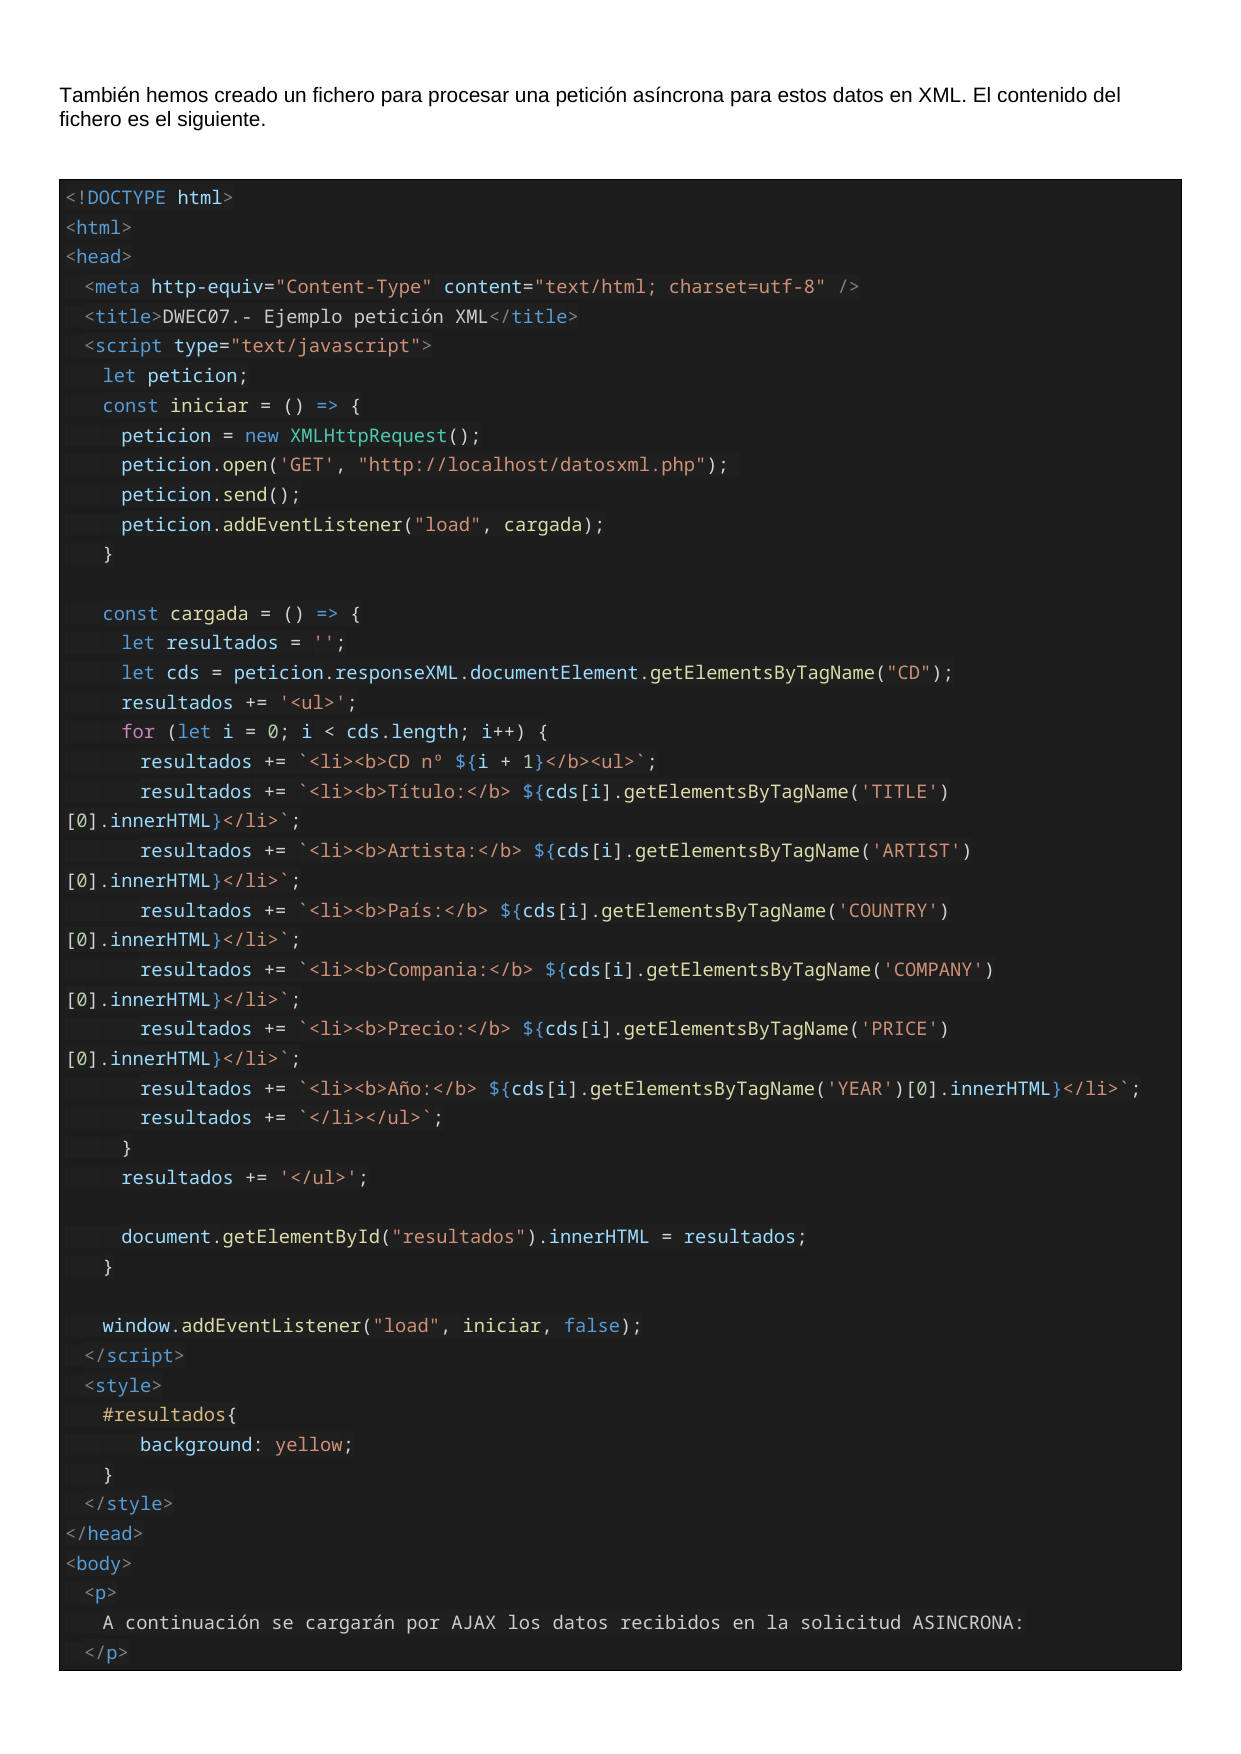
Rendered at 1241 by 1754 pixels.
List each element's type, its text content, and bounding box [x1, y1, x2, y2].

table_header <!DOCTYPE html> <html> <head> <meta http-equiv="Content-Type" content="text/html; charset=utf-8" /> <title>DWEC07.- Ejemplo petición XML</title> <script type="text/javascript"> let peticion; const iniciar = () => { peticion = new XMLHttpRequest(); peticion.open('GET', "http://localhost/datosxml.php"); peticion.send(); peticion.addEventListener("load", cargada); } const cargada = () => { let resultados = ''; let cds = peticion.responseXML.documentElement.getElementsByTagName("CD"); resultados += '<ul>'; for (let i = 0; i < cds.length; i++) { resultados += `<li><b>CD nº ${i + 1}</b><ul>`; resultados += `<li><b>Título:</b> ${cds[i].getElementsByTagName('TITLE')[0].innerHTML}</li>`; resultados += `<li><b>Artista:</b> ${cds[i].getElementsByTagName('ARTIST')[0].innerHTML}</li>`; resultados += `<li><b>País:</b> ${cds[i].getElementsByTagName('COUNTRY')[0].innerHTML}</li>`; resultados += `<li><b>Compania:</b> ${cds[i].getElementsByTagName('COMPANY')[0].innerHTML}</li>`; resultados += `<li><b>Precio:</b> ${cds[i].getElementsByTagName('PRICE')[0].innerHTML}</li>`; resultados += `<li><b>Año:</b> ${cds[i].getElementsByTagName('YEAR')[0].innerHTML}</li>`; resultados += `</li></ul>`; } resultados += '</ul>'; document.getElementById("resultados").innerHTML = resultados; } window.addEventListener("load", iniciar, false); </script> <style> #resultados{ background: yellow; } </style> </head> <body> <p> A continuación se cargarán por AJAX los datos recibidos en la solicitud ASINCRONA: </p> [60, 180, 1181, 1670]
text También hemos creado un fichero para procesar una petición asíncrona para estos datos en XML. El contenido del fichero es el siguiente. [59, 83, 1181, 131]
